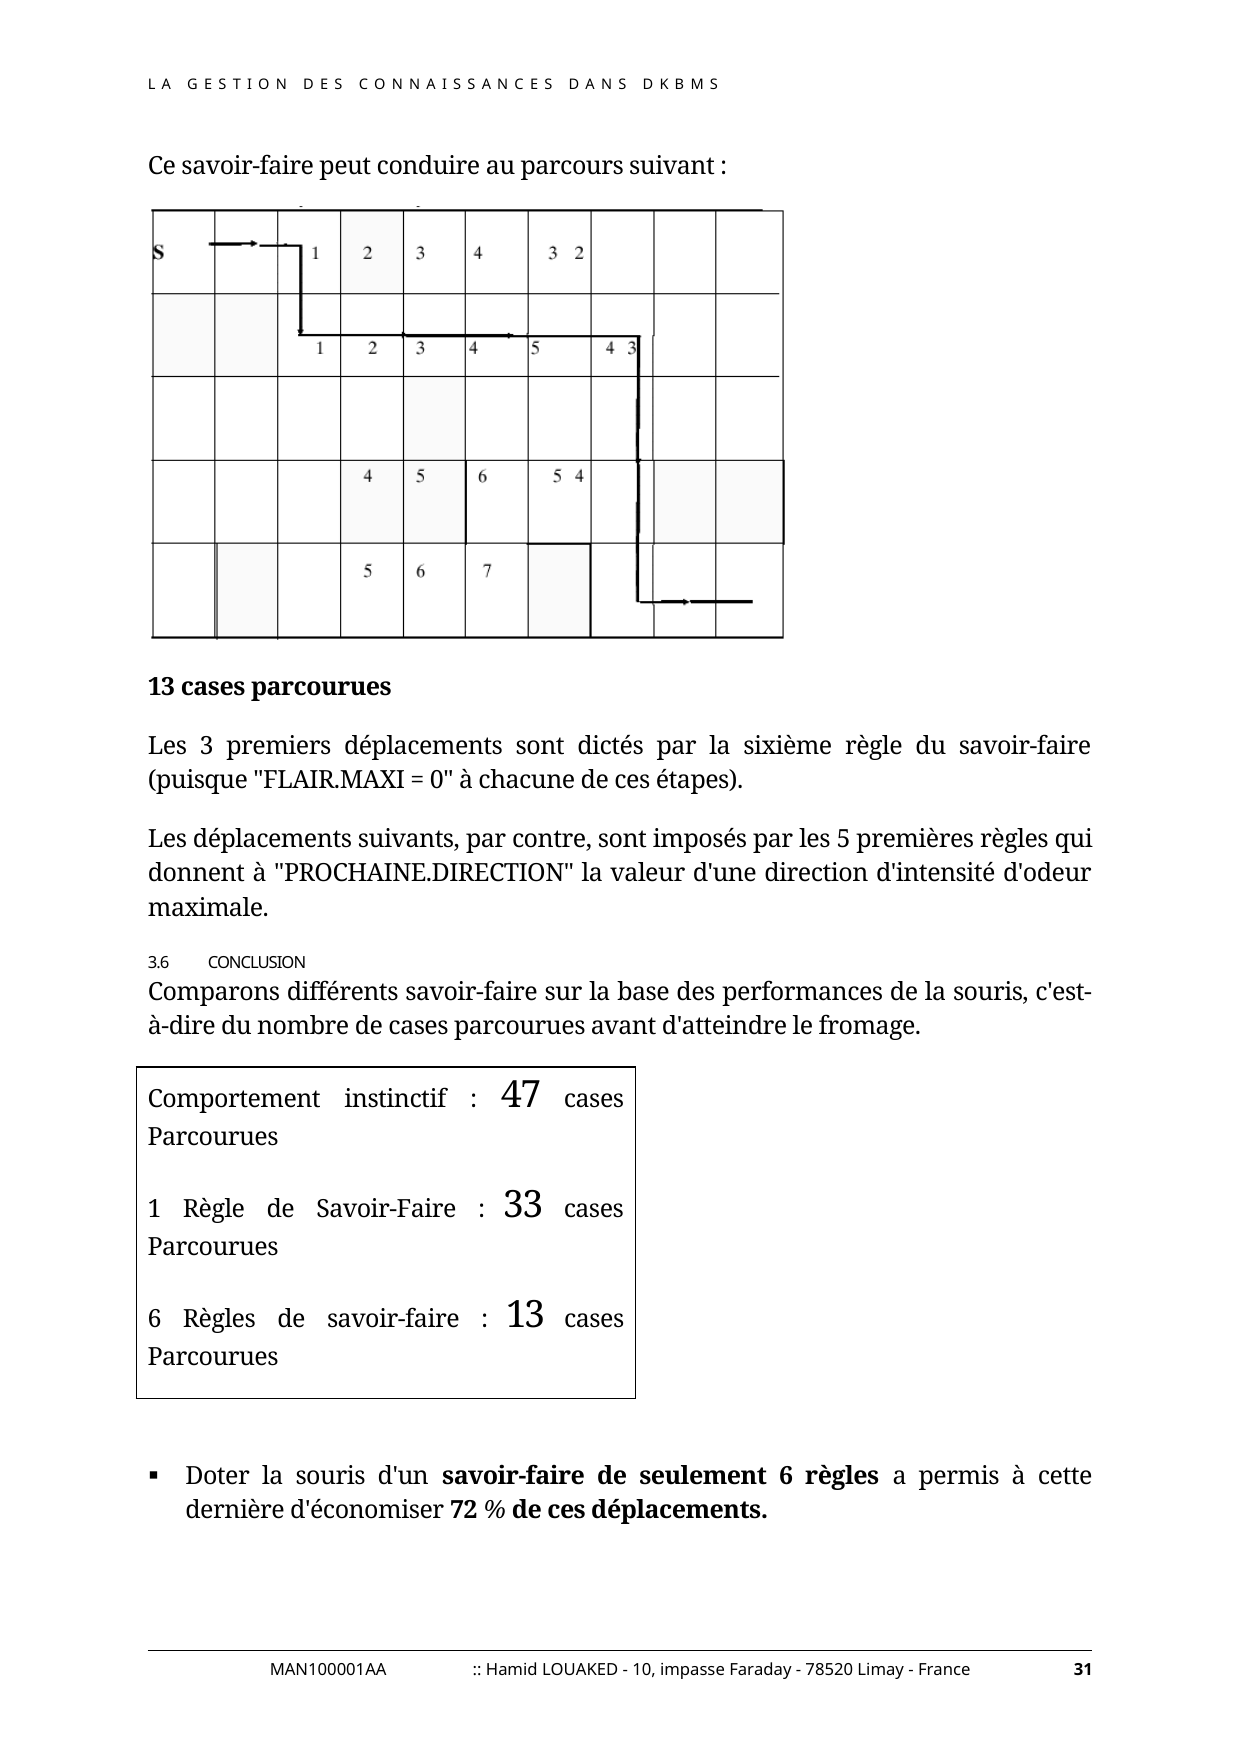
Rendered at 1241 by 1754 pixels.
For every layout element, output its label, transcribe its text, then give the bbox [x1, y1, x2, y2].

list Doter la souris d'un savoir-faire de seulement 6 règles a permis à cette dernière d'économiser 72 % de ces déplacements. [148, 1458, 1092, 1526]
text Les déplacements suivants, par contre, sont imposés par les 5 premières règles qui donnent à "PROCHAINE.DIRECTION" la valeur d'une direction d'intensité d'odeur maximale. [148, 821, 1092, 923]
text Ce savoir-faire peut conduire au parcours suivant : [148, 148, 1092, 182]
text Les 3 premiers déplacements sont dictés par la sixième règle du savoir-faire (puisque "FLAIR.MAXI = 0" à chacune de ces étapes). [148, 728, 1092, 796]
subtitle CONCLUSION [148, 948, 1092, 973]
table_header Comportement instinctif : 47 cases Parcourues 1 Règle de Savoir-Faire : 33 cases Parcourues 6 Règles de savoir-faire : 13 cases Parcourues [137, 1068, 635, 1398]
text Comparons différents savoir-faire sur la base des performances de la souris, c'est-à-dire du nombre de cases parcourues avant d'atteindre le fromage. [148, 973, 1092, 1041]
text 13 cases parcourues [148, 669, 1092, 703]
